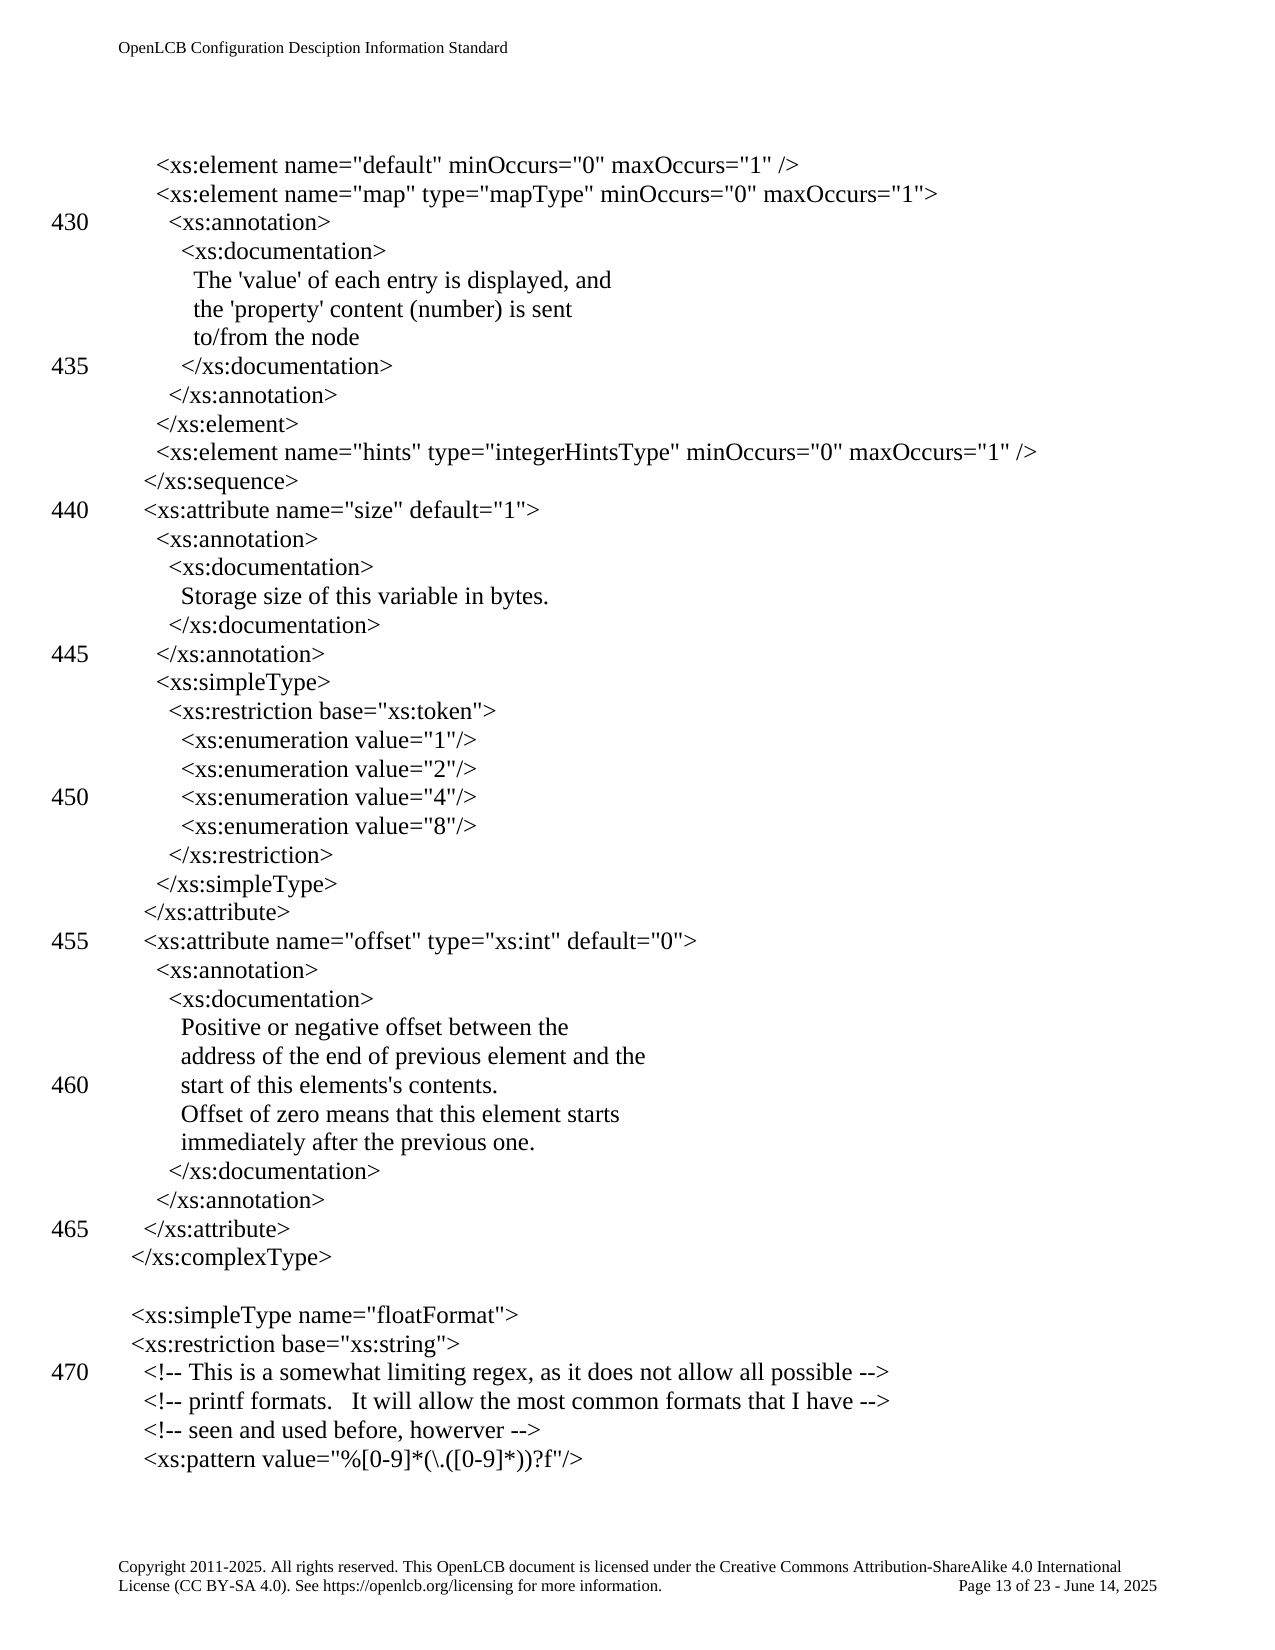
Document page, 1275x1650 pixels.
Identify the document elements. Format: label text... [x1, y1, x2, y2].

text <xs:element name="hints" type="integerHintsType" minOccurs="0" maxOccurs="1" /> [118, 437, 1157, 466]
text </xs:annotation> [118, 639, 1157, 667]
text <xs:documentation> [118, 552, 1157, 581]
text </xs:documentation> [118, 351, 1157, 380]
text Storage size of this variable in bytes. [118, 581, 1157, 610]
text <xs:element name="default" minOccurs="0" maxOccurs="1" /> [118, 150, 1157, 179]
text </xs:element> [118, 409, 1157, 437]
text <xs:documentation> [118, 236, 1157, 265]
text </xs:restriction> [118, 840, 1157, 869]
text <xs:attribute name="offset" type="xs:int" default="0"> [118, 926, 1157, 955]
text </xs:annotation> [118, 380, 1157, 409]
text Positive or negative offset between the [118, 1012, 1157, 1041]
text start of this elements's contents. [118, 1070, 1157, 1099]
text <xs:attribute name="size" default="1"> [118, 495, 1157, 524]
text </xs:documentation> [118, 1156, 1157, 1185]
text <xs:enumeration value="8"/> [118, 811, 1157, 840]
text <xs:enumeration value="1"/> [118, 725, 1157, 754]
text </xs:complexType> [118, 1242, 1157, 1271]
text <xs:simpleType> [118, 667, 1157, 696]
text <xs:restriction base="xs:string"> [118, 1329, 1157, 1357]
text </xs:simpleType> [118, 869, 1157, 897]
text to/from the node [118, 322, 1157, 351]
text <xs:element name="map" type="mapType" minOccurs="0" maxOccurs="1"> [118, 179, 1157, 207]
text Offset of zero means that this element starts [118, 1099, 1157, 1127]
text <!-- seen and used before, howerver --> [118, 1415, 1157, 1444]
text <xs:annotation> [118, 955, 1157, 984]
text the 'property' content (number) is sent [118, 294, 1157, 322]
text The 'value' of each entry is displayed, and [118, 265, 1157, 294]
text <!-- This is a somewhat limiting regex, as it does not allow all possible --> [118, 1357, 1157, 1386]
text <xs:restriction base="xs:token"> [118, 696, 1157, 725]
text <xs:annotation> [118, 524, 1157, 552]
text </xs:attribute> [118, 897, 1157, 926]
text </xs:sequence> [118, 466, 1157, 495]
text </xs:annotation> [118, 1185, 1157, 1214]
text </xs:attribute> [118, 1214, 1157, 1242]
text <xs:simpleType name="floatFormat"> [118, 1300, 1157, 1329]
text immediately after the previous one. [118, 1127, 1157, 1156]
text <xs:enumeration value="2"/> [118, 754, 1157, 782]
text <xs:annotation> [118, 207, 1157, 236]
text <!-- printf formats. It will allow the most common formats that I have --> [118, 1386, 1157, 1415]
text <xs:documentation> [118, 984, 1157, 1012]
text </xs:documentation> [118, 610, 1157, 639]
text <xs:enumeration value="4"/> [118, 782, 1157, 811]
text address of the end of previous element and the [118, 1041, 1157, 1070]
text <xs:pattern value="%[0-9]*(\.([0-9]*))?f"/> [118, 1444, 1157, 1472]
